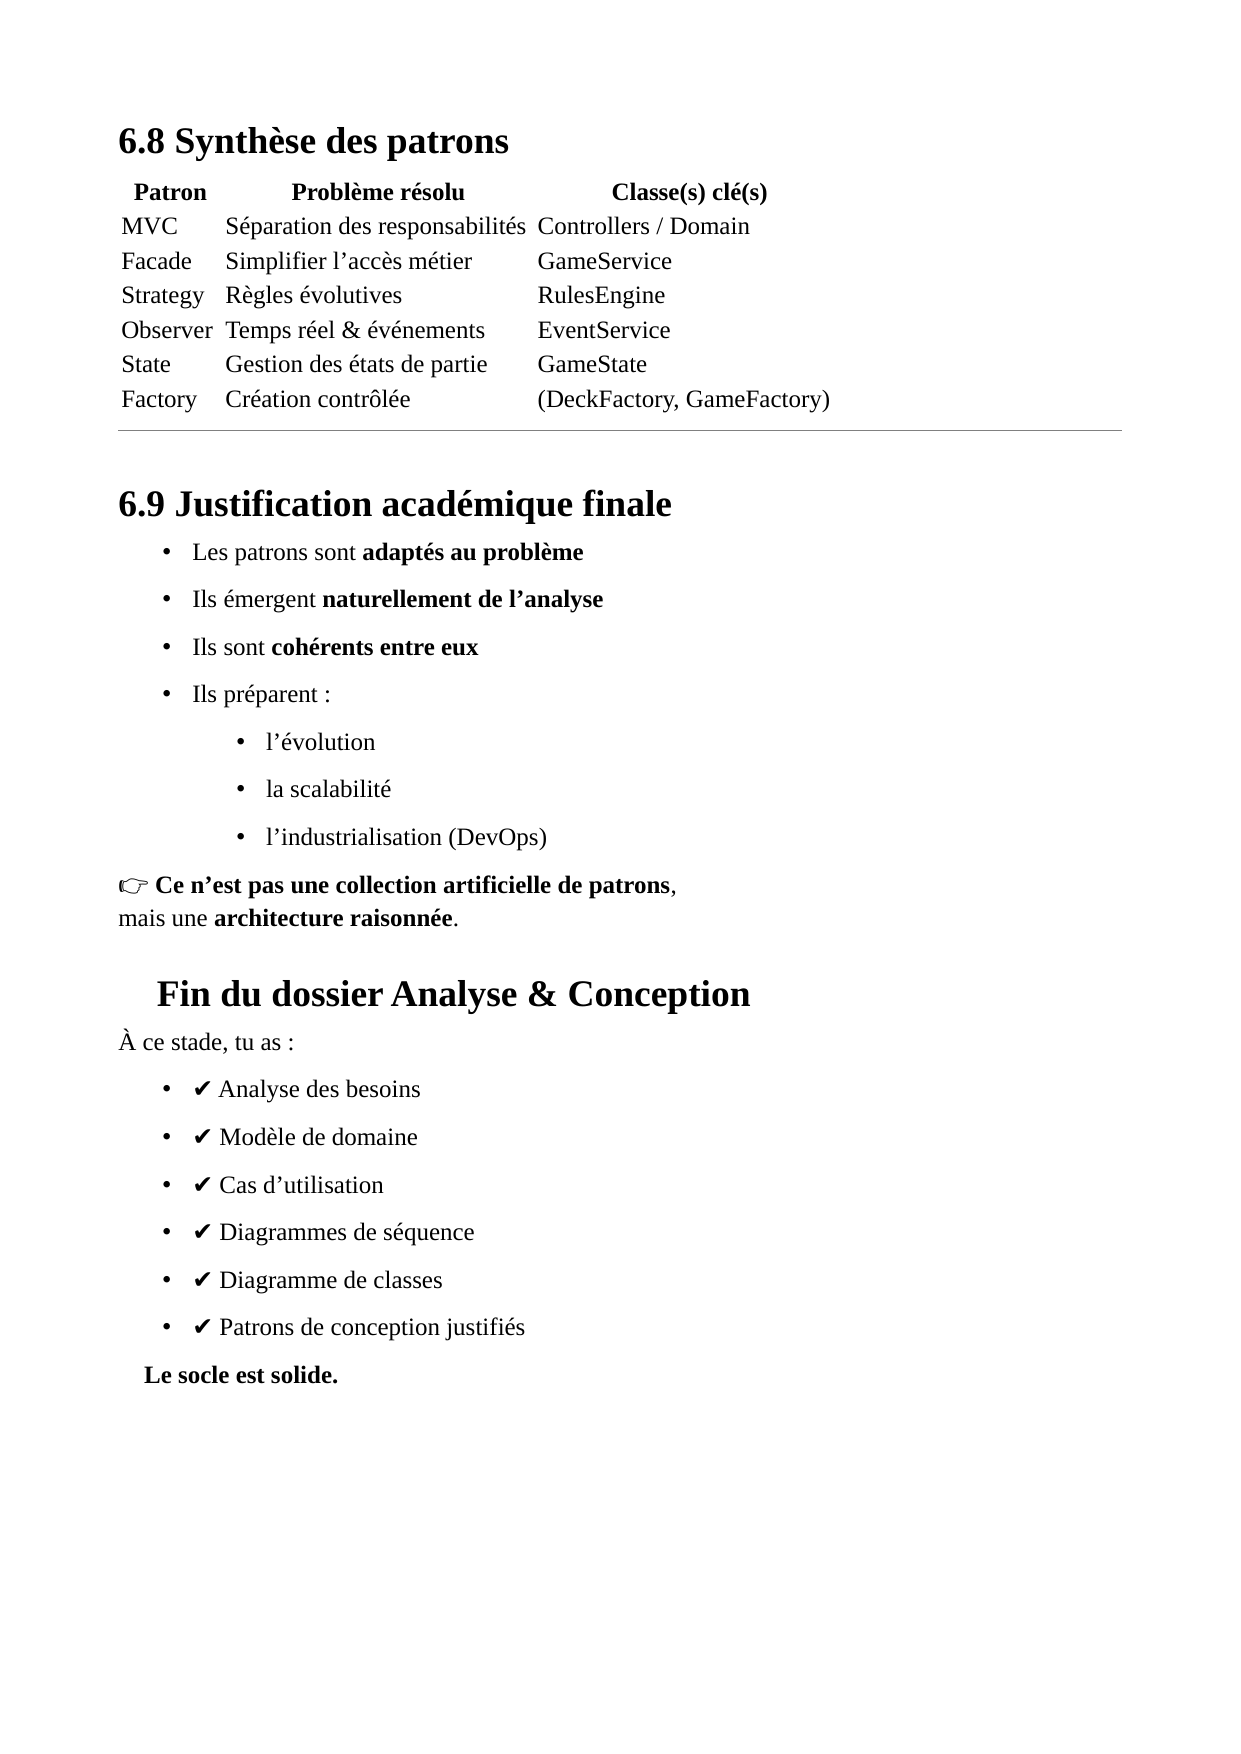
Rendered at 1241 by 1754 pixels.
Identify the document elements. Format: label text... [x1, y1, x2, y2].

subtitle 6.9 Justification académique finale [118, 481, 1122, 524]
table_cell Factory [118, 381, 222, 416]
list ✔️ Patrons de conception justifiés [162, 1312, 1122, 1341]
table_cell State [118, 347, 222, 381]
table_cell GameState [535, 347, 844, 381]
table_cell Observer [118, 312, 222, 347]
table_cell Séparation des responsabilités [222, 208, 534, 243]
table_cell RulesEngine [535, 278, 844, 312]
table_cell Temps réel & événements [222, 312, 534, 347]
table_cell Création contrôlée [222, 381, 534, 416]
list ✔️ Cas d’utilisation [162, 1170, 1122, 1198]
table_cell Gestion des états de partie [222, 347, 534, 381]
list ✔️ Diagrammes de séquence [162, 1217, 1122, 1246]
text 👉 Ce n’est pas une collection artificielle de patrons, mais une architecture raisonnée. [118, 870, 1122, 932]
text 🎯 Le socle est solide. [118, 1360, 1122, 1389]
table_cell EventService [535, 312, 844, 347]
list l’industrialisation (DevOps) [236, 822, 1122, 851]
table_cell Facade [118, 243, 222, 277]
table_header Classe(s) clé(s) [535, 174, 844, 208]
subtitle 🏁 Fin du dossier Analyse & Conception [118, 971, 1122, 1014]
table_cell Simplifier l’accès métier [222, 243, 534, 277]
list ✔️ Analyse des besoins [162, 1074, 1122, 1103]
table_cell Règles évolutives [222, 278, 534, 312]
subtitle 6.8 Synthèse des patrons [118, 118, 1122, 161]
text À ce stade, tu as : [118, 1027, 1122, 1056]
list Ils sont cohérents entre eux [162, 632, 1122, 661]
list l’évolution [236, 727, 1122, 756]
table_cell (DeckFactory, GameFactory) [535, 381, 844, 416]
list Ils émergent naturellement de l’analyse [162, 584, 1122, 613]
table_cell GameService [535, 243, 844, 277]
list Les patrons sont adaptés au problème [162, 537, 1122, 565]
table_header Problème résolu [222, 174, 534, 208]
list ✔️ Diagramme de classes [162, 1265, 1122, 1294]
table_cell MVC [118, 208, 222, 243]
table_header Patron [118, 174, 222, 208]
list Ils préparent : [162, 679, 1122, 708]
table_cell Controllers / Domain [535, 208, 844, 243]
list ✔️ Modèle de domaine [162, 1122, 1122, 1151]
list la scalabilité [236, 774, 1122, 803]
table_cell Strategy [118, 278, 222, 312]
